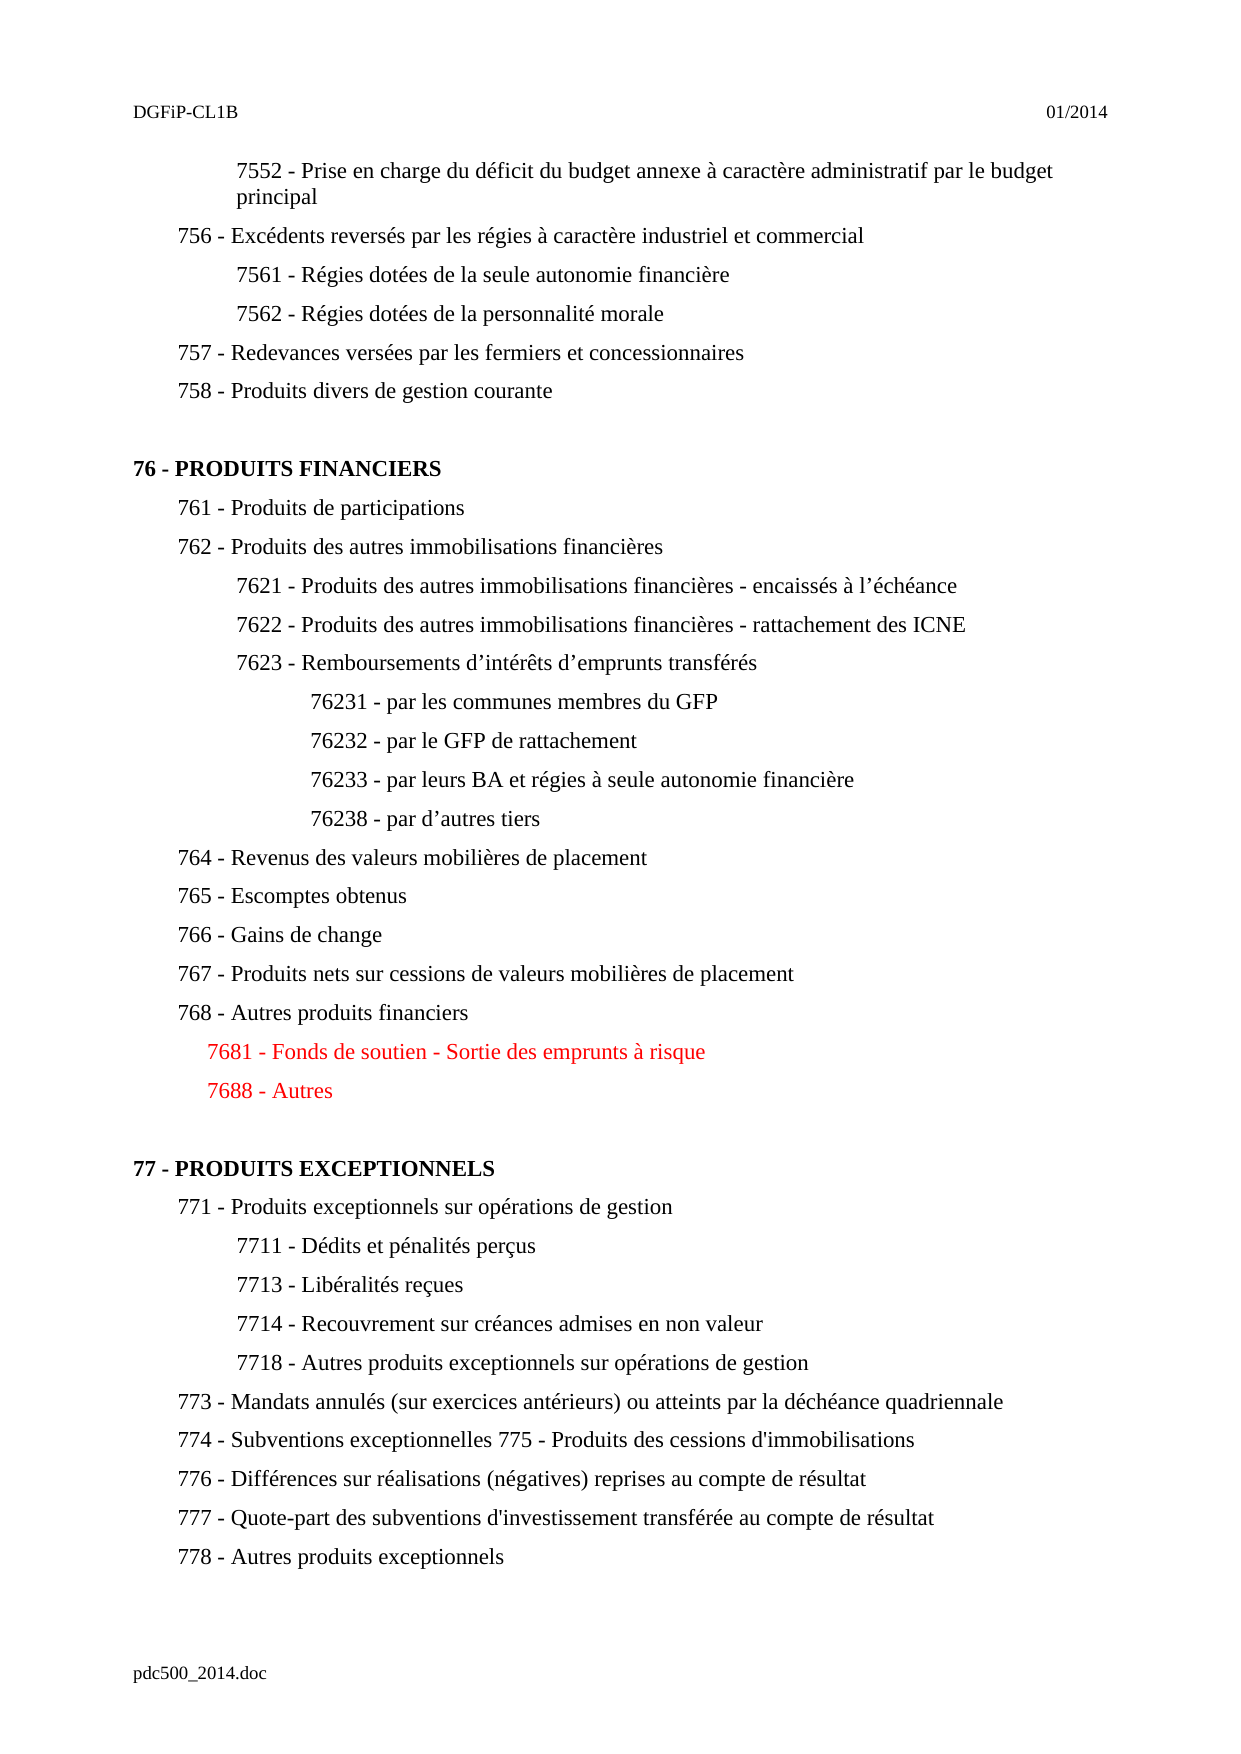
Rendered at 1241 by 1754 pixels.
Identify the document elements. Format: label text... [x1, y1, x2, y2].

text 764 - Revenus des valeurs mobilières de placement [177, 844, 1107, 870]
text 757 - Redevances versées par les fermiers et concessionnaires [177, 339, 1107, 365]
text 7561 - Régies dotées de la seule autonomie financière [236, 261, 1107, 287]
text 762 - Produits des autres immobilisations financières [177, 533, 1107, 559]
text 7621 - Produits des autres immobilisations financières - encaissés à l’échéance [236, 572, 1107, 598]
text 766 - Gains de change [177, 921, 1107, 948]
text 77 - PRODUITS EXCEPTIONNELS [133, 1154, 1107, 1181]
text 7714 - Recouvrement sur créances admises en non valeur [236, 1310, 1107, 1336]
text 777 - Quote-part des subventions d'investissement transférée au compte de résultat [177, 1504, 1107, 1531]
text 76232 - par le GFP de rattachement [310, 727, 1107, 753]
text 7681 - Fonds de soutien - Sortie des emprunts à risque [207, 1038, 1107, 1064]
text 765 - Escomptes obtenus [177, 883, 1107, 909]
text 7552 - Prise en charge du déficit du budget annexe à caractère administratif par le budget principal [236, 157, 1107, 209]
text 758 - Produits divers de gestion courante [177, 377, 1107, 404]
text 771 - Produits exceptionnels sur opérations de gestion [177, 1193, 1107, 1220]
text 773 - Mandats annulés (sur exercices antérieurs) ou atteints par la déchéance quadriennale [177, 1388, 1107, 1414]
text 76 - PRODUITS FINANCIERS [133, 455, 1107, 482]
text 7711 - Dédits et pénalités perçus [236, 1232, 1107, 1259]
text 768 - Autres produits financiers [177, 999, 1107, 1026]
text 767 - Produits nets sur cessions de valeurs mobilières de placement [177, 960, 1107, 987]
text 774 - Subventions exceptionnelles 775 - Produits des cessions d'immobilisations [177, 1427, 1107, 1453]
text 7623 - Remboursements d’intérêts d’emprunts transférés [236, 649, 1107, 676]
text 776 - Différences sur réalisations (négatives) reprises au compte de résultat [177, 1465, 1107, 1492]
text 7562 - Régies dotées de la personnalité morale [236, 300, 1107, 326]
text 7622 - Produits des autres immobilisations financières - rattachement des ICNE [236, 611, 1107, 637]
text 76233 - par leurs BA et régies à seule autonomie financière [310, 766, 1107, 792]
text 7688 - Autres [133, 1077, 1107, 1103]
text 7718 - Autres produits exceptionnels sur opérations de gestion [236, 1349, 1107, 1375]
text 76231 - par les communes membres du GFP [310, 688, 1107, 715]
text 756 - Excédents reversés par les régies à caractère industriel et commercial [177, 222, 1107, 248]
text 76238 - par d’autres tiers [310, 805, 1107, 831]
text 7713 - Libéralités reçues [236, 1271, 1107, 1297]
text 778 - Autres produits exceptionnels [177, 1543, 1107, 1569]
text 761 - Produits de participations [177, 494, 1107, 520]
